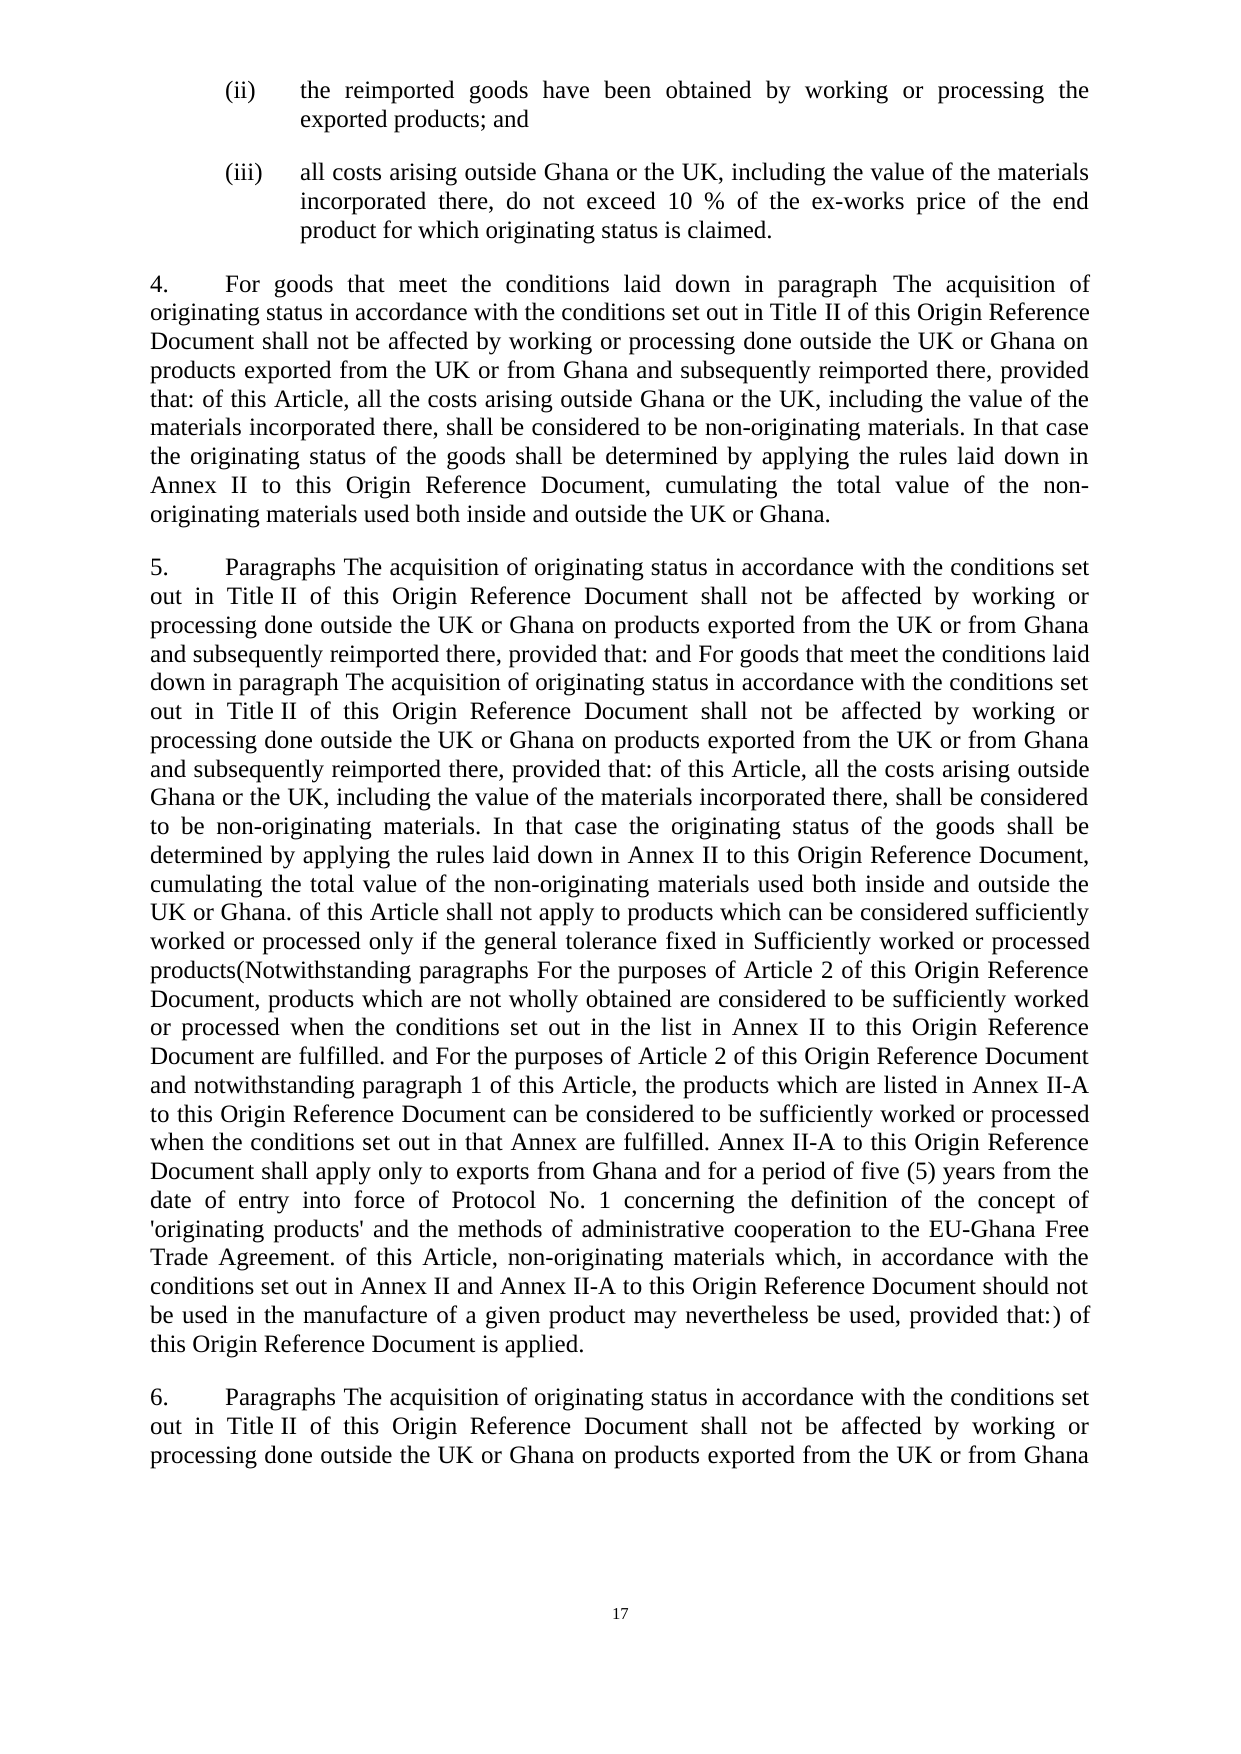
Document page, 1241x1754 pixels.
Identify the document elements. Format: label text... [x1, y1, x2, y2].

list Paragraphs 3 and 4 of this Article shall not apply to products which can be considered sufficiently worked or processed only if the general tolerance fixed in Article 4(4) of this Origin Reference Document is applied. [150, 552, 1090, 1357]
list For goods that meet the conditions laid down in paragraph 3 of this Article, all the costs arising outside Ghana or the UK, including the value of the materials incorporated there, shall be considered to be non‐originating materials. In that case the originating status of the goods shall be determined by applying the rules laid down in Annex II to this Origin Reference Document, cumulating the total value of the non‐originating materials used both inside and outside the UK or Ghana. [150, 269, 1090, 527]
list Paragraphs 3 and 4 of this Article shall not apply to products of Chapters 50 to 63 of HS 2012. [150, 1382, 1090, 1469]
list the reimported goods have been obtained by working or processing the exported products; and [225, 75, 1090, 132]
list all costs arising outside Ghana or the UK, including the value of the materials incorporated there, do not exceed 10 % of the ex‐works price of the end product for which originating status is claimed. [225, 157, 1090, 244]
